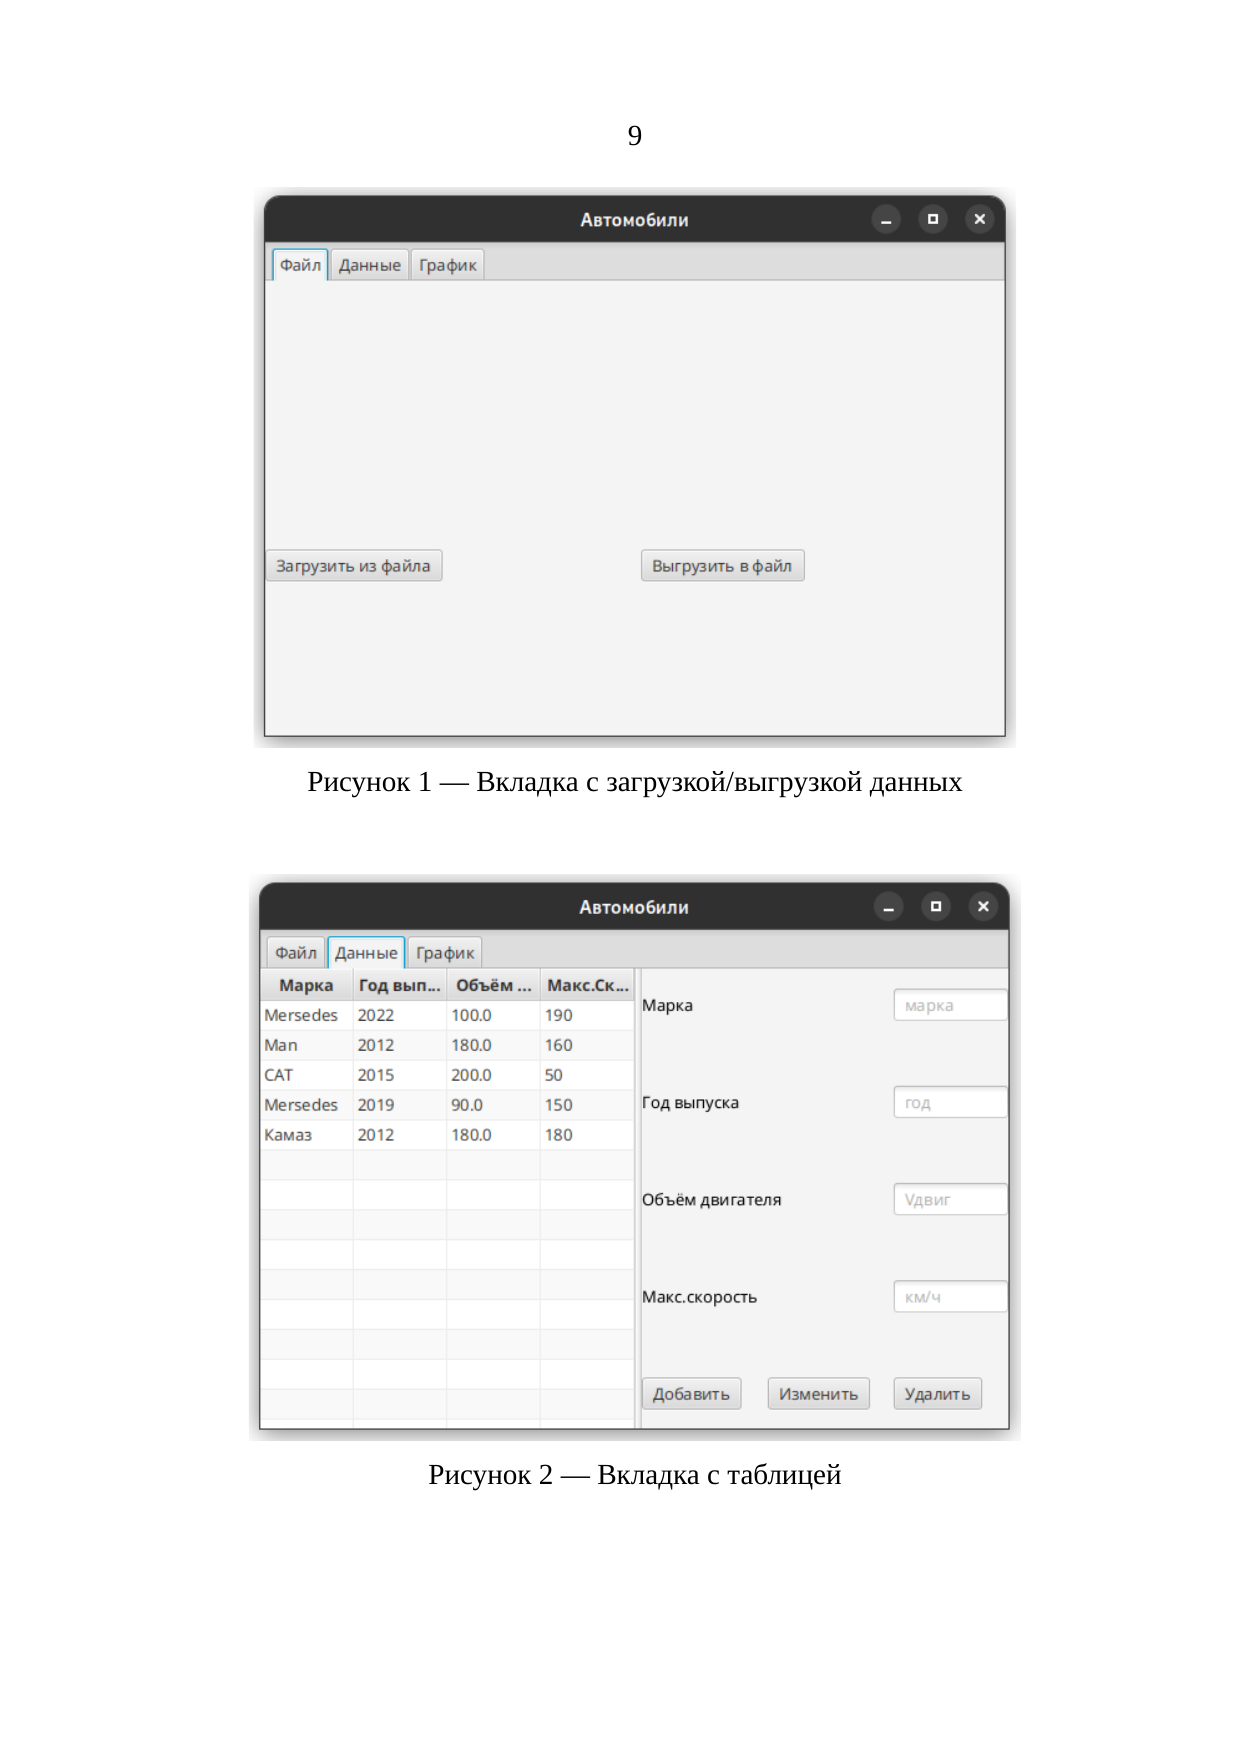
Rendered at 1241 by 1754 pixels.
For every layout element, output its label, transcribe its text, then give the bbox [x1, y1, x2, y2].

text Рисунок 1 — Вкладка с загрузкой/выгрузкой данных [254, 748, 1016, 798]
picture [253, 187, 1017, 748]
text Рисунок 2 — Вкладка с таблицей [249, 1441, 1021, 1491]
picture [248, 874, 1021, 1441]
